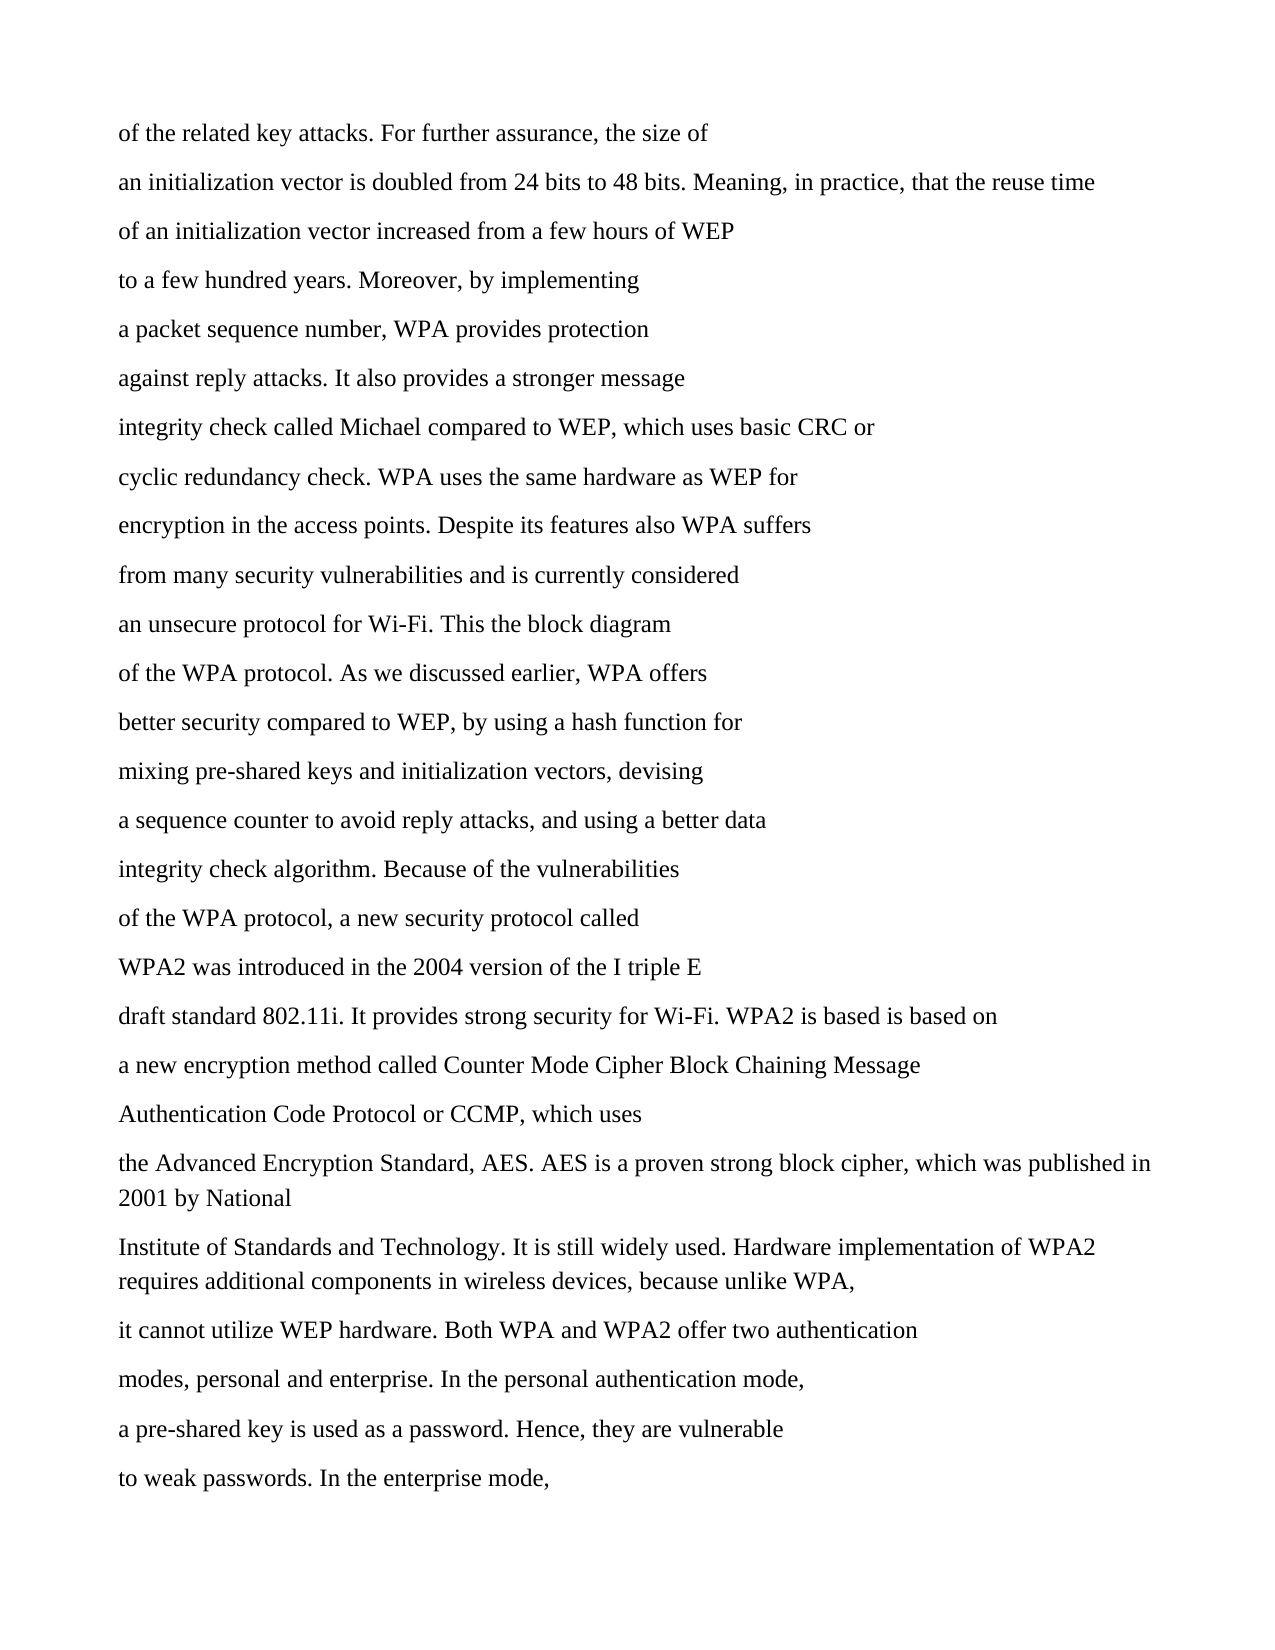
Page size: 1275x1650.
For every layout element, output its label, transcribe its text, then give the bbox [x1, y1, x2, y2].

text integrity check algorithm. Because of the vulnerabilities [118, 854, 1157, 883]
text an initialization vector is doubled from 24 bits to 48 bits. Meaning, in practice, that the reuse time [118, 167, 1157, 196]
text of the WPA protocol, a new security protocol called [118, 903, 1157, 932]
text mixing pre-shared keys and initialization vectors, devising [118, 756, 1157, 785]
text of the related key attacks. For further assurance, the size of [118, 118, 1157, 147]
text to a few hundred years. Moreover, by implementing [118, 265, 1157, 294]
text the Advanced Encryption Standard, AES. AES is a proven strong block cipher, which was published in 2001 by National [118, 1148, 1157, 1212]
text modes, personal and enterprise. In the personal authentication mode, [118, 1364, 1157, 1393]
text WPA2 was introduced in the 2004 version of the I triple E [118, 952, 1157, 981]
text it cannot utilize WEP hardware. Both WPA and WPA2 offer two authentication [118, 1316, 1157, 1344]
text a sequence counter to avoid reply attacks, and using a better data [118, 805, 1157, 834]
text an unsecure protocol for Wi-Fi. This the block diagram [118, 609, 1157, 637]
text cyclic redundancy check. WPA uses the same hardware as WEP for [118, 462, 1157, 490]
text of the WPA protocol. As we discussed earlier, WPA offers [118, 658, 1157, 687]
text a new encryption method called Counter Mode Cipher Block Chaining Message [118, 1050, 1157, 1079]
text against reply attacks. It also provides a stronger message [118, 363, 1157, 392]
text a pre-shared key is used as a password. Hence, they are vulnerable [118, 1414, 1157, 1442]
text integrity check called Michael compared to WEP, which uses basic CRC or [118, 412, 1157, 441]
text a packet sequence number, WPA provides protection [118, 314, 1157, 343]
text to weak passwords. In the enterprise mode, [118, 1463, 1157, 1491]
text Authentication Code Protocol or CCMP, which uses [118, 1099, 1157, 1128]
text encryption in the access points. Despite its features also WPA suffers [118, 511, 1157, 539]
text better security compared to WEP, by using a hash function for [118, 707, 1157, 736]
text draft standard 802.11i. It provides strong security for Wi-Fi. WPA2 is based is based on [118, 1001, 1157, 1030]
text Institute of Standards and Technology. It is still widely used. Hardware implementation of WPA2 requires additional components in wireless devices, because unlike WPA, [118, 1232, 1157, 1295]
text from many security vulnerabilities and is currently considered [118, 560, 1157, 588]
text of an initialization vector increased from a few hours of WEP [118, 216, 1157, 245]
